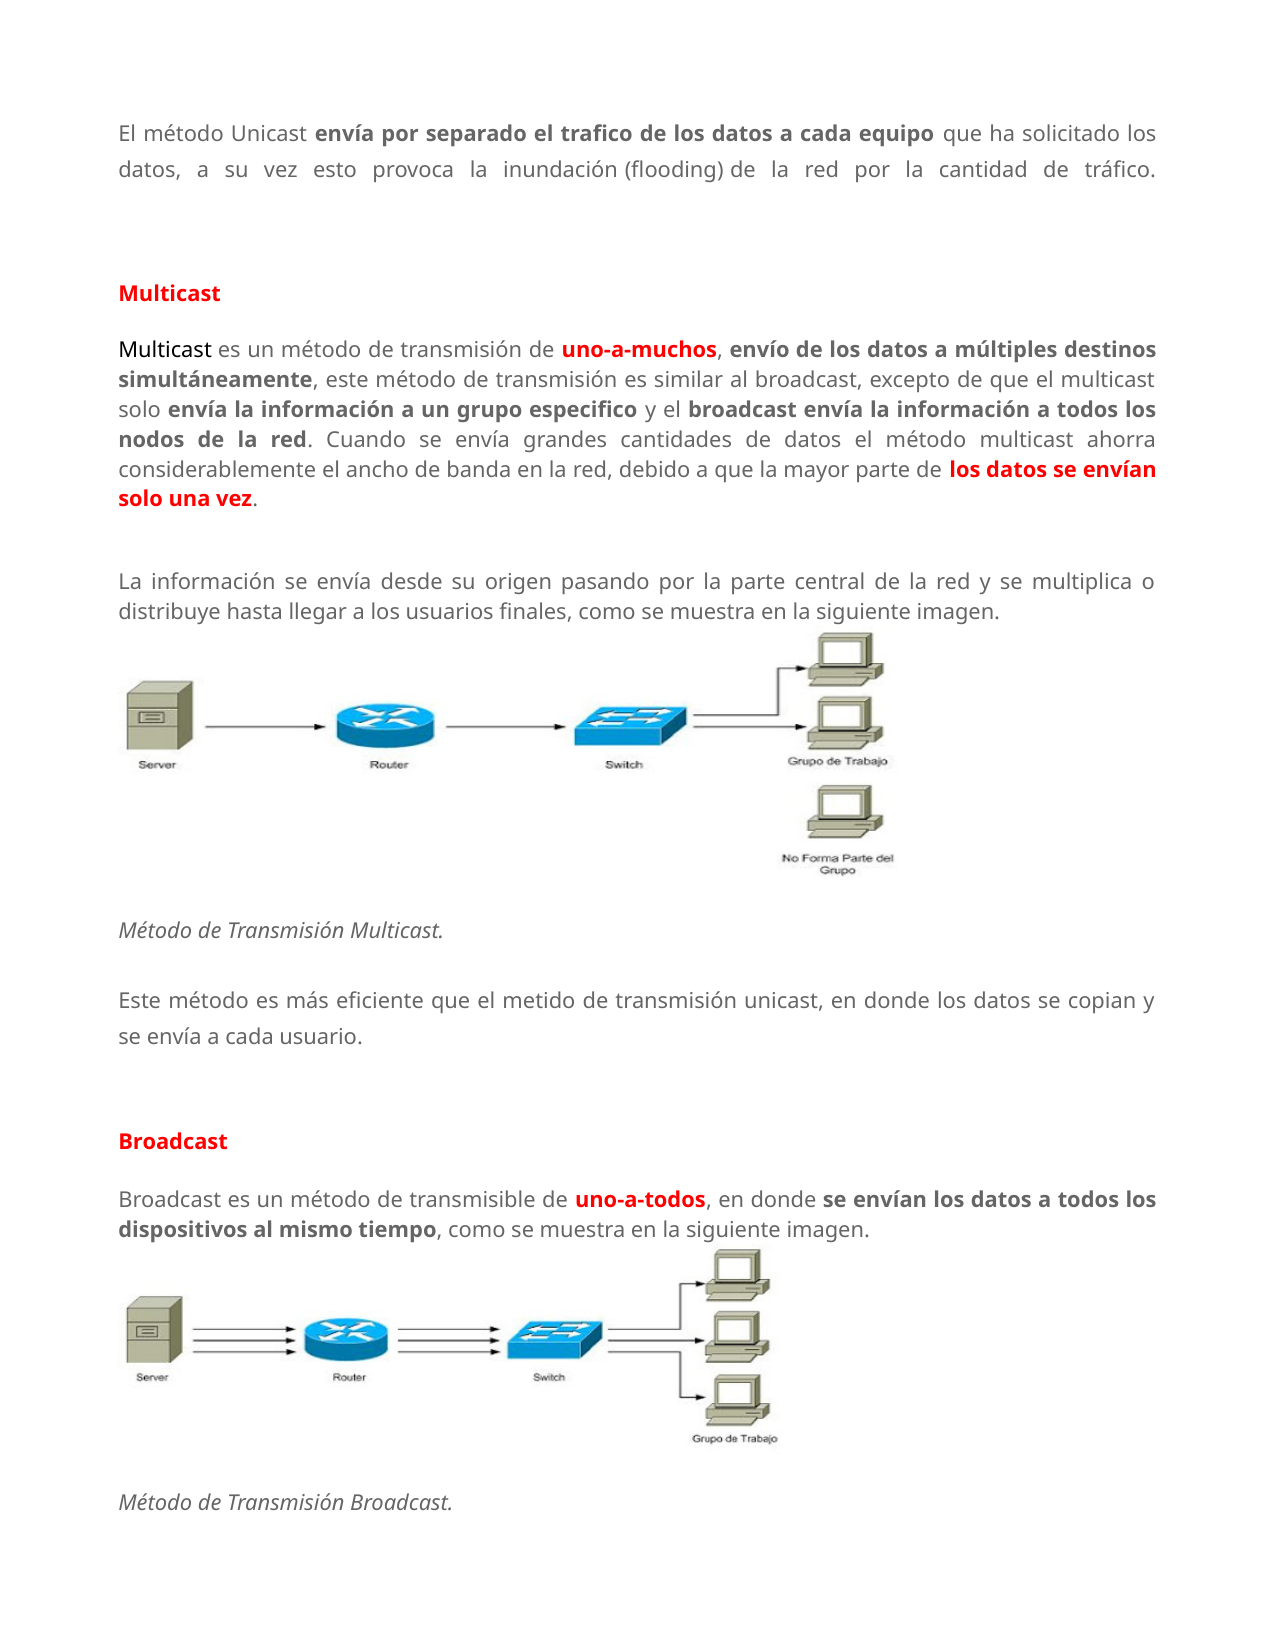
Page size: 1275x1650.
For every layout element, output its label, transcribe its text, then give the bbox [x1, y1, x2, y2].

text Método de Transmisión Multicast. [118, 915, 1157, 945]
text Método de Transmisión Broadcast. [118, 1487, 1157, 1517]
text La información se envía desde su origen pasando por la parte central de la red y se multiplica o distribuye hasta llegar a los usuarios finales, como se muestra en la siguiente imagen. [118, 513, 1157, 626]
text Multicast Multicast es un método de transmisión de uno-a-muchos, envío de los datos a múltiples destinos simultáneamente, este método de transmisión es similar al broadcast, excepto de que el multicast solo envía la información a un grupo especifico y el broadcast envía la información a todos los nodos de la red. Cuando se envía grandes cantidades de datos el método multicast ahorra considerablemente el ancho de banda en la red, debido a que la mayor parte de los datos se envían solo una vez. [118, 278, 1157, 513]
picture [118, 1243, 782, 1454]
text El método Unicast envía por separado el trafico de los datos a cada equipo que ha solicitado los datos, a su vez esto provoca la inundación (flooding) de la red por la cantidad de tráfico. [118, 118, 1157, 218]
picture [118, 625, 898, 882]
text Este método es más eficiente que el metido de transmisión unicast, en donde los datos se copian y se envía a cada usuario. [118, 951, 1157, 1051]
text Broadcast Broadcast es un método de transmisible de uno-a-todos, en donde se envían los datos a todos los dispositivos al mismo tiempo, como se muestra en la siguiente imagen. [118, 1126, 1157, 1244]
